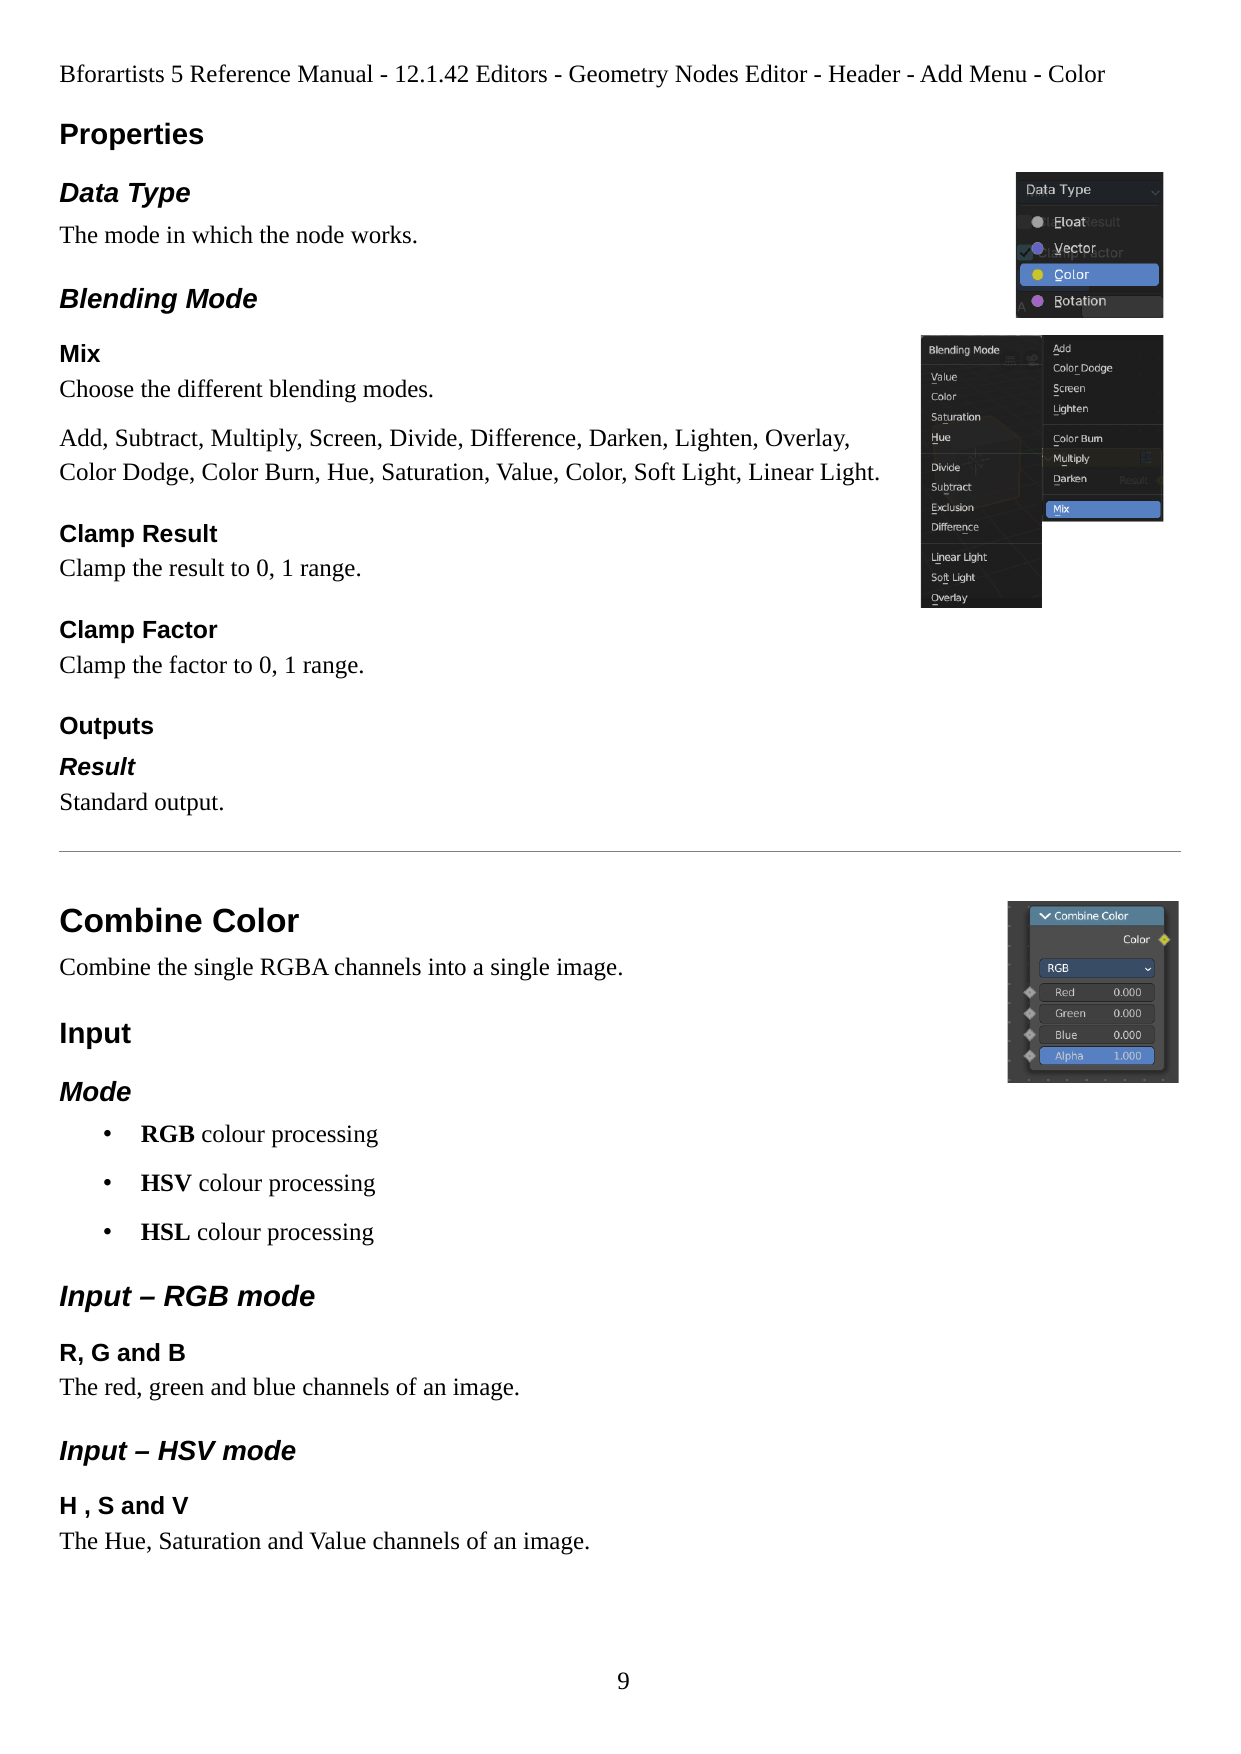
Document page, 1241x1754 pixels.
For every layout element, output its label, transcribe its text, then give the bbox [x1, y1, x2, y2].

list RGB colour processing [103, 1119, 1181, 1148]
subtitle R, G and B [59, 1338, 1181, 1366]
text The mode in which the node works. [59, 220, 1015, 249]
subtitle [1164, 339, 1181, 367]
subtitle Outputs [59, 711, 1181, 740]
text The red, green and blue channels of an image. [59, 1372, 1181, 1401]
picture [1007, 901, 1179, 1083]
subtitle Properties [59, 117, 1181, 151]
subtitle Data Type [59, 176, 1015, 208]
subtitle Result [59, 752, 1181, 781]
subtitle Mode [59, 1075, 1181, 1107]
picture [920, 335, 1164, 610]
text Choose the different blending modes. [59, 374, 920, 402]
subtitle [1164, 519, 1181, 547]
subtitle H , S and V [59, 1491, 1181, 1519]
text Combine the single RGBA channels into a single image. [59, 952, 1007, 981]
subtitle [1164, 282, 1181, 314]
subtitle Input [59, 1016, 1007, 1050]
subtitle [1164, 176, 1181, 208]
picture [1015, 172, 1164, 318]
list HSV colour processing [103, 1168, 1181, 1197]
subtitle Input – RGB mode [59, 1279, 1181, 1313]
subtitle Clamp Result [59, 519, 920, 547]
subtitle Mix [59, 339, 920, 367]
subtitle Blending Mode [59, 282, 1015, 314]
subtitle Combine Color [59, 901, 1007, 940]
text Standard output. [59, 787, 1181, 816]
text Clamp the result to 0, 1 range. [59, 553, 920, 582]
text The Hue, Saturation and Value channels of an image. [59, 1526, 1181, 1554]
list HSL colour processing [103, 1217, 1181, 1246]
subtitle Clamp Factor [59, 615, 1181, 644]
text Add, Subtract, Multiply, Screen, Divide, Difference, Darken, Lighten, Overlay, Color Dodge, Color Burn, Hue, Saturation, Value, Color, Soft Light, Linear Light. [59, 423, 920, 486]
subtitle Input – HSV mode [59, 1434, 1181, 1466]
text Clamp the factor to 0, 1 range. [59, 650, 1181, 679]
